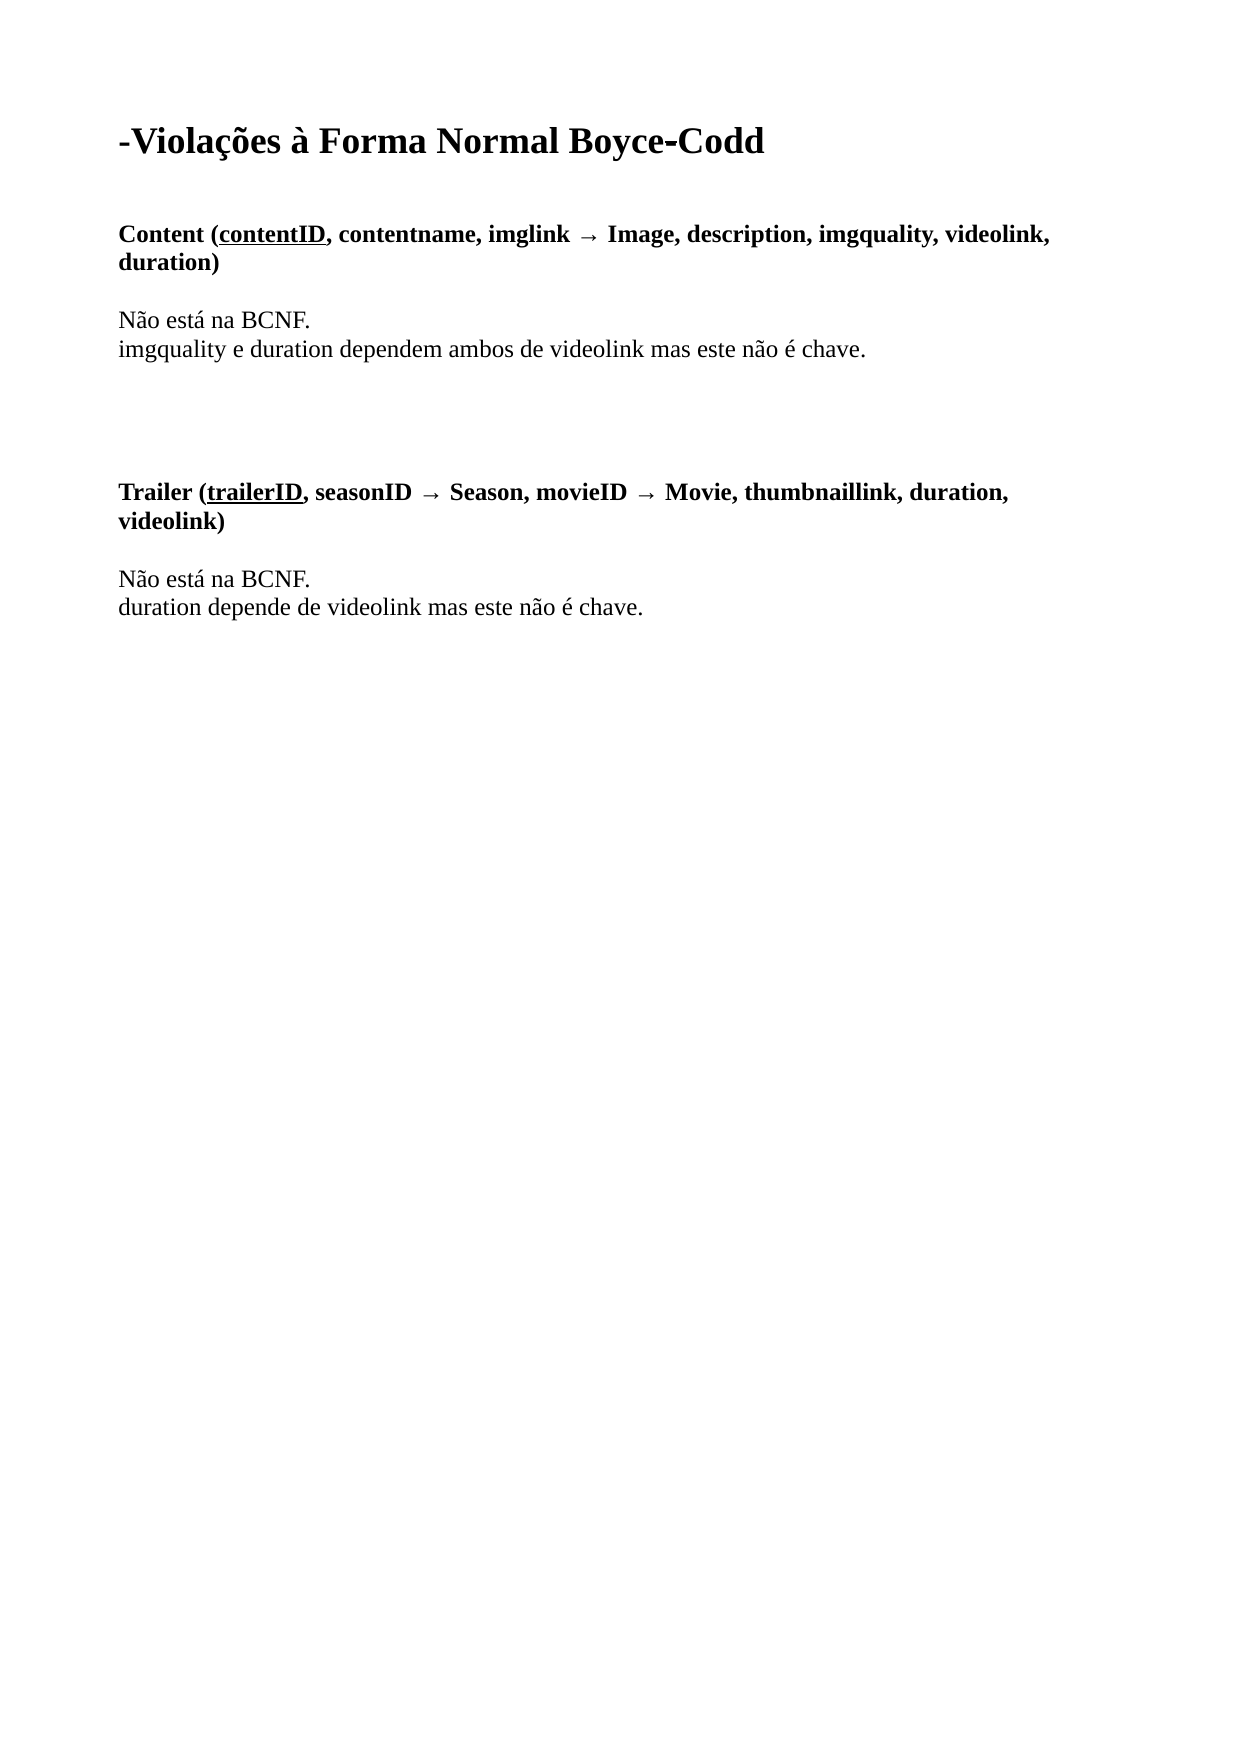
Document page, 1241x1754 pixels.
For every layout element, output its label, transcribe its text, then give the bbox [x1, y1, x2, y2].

text Não está na BCNF. [118, 305, 1122, 334]
text imgquality e duration dependem ambos de videolink mas este não é chave. [118, 334, 1122, 362]
text Content (contentID, contentname, imglink → Image, description, imgquality, videolink, duration) [118, 219, 1122, 276]
text -Violações à Forma Normal Boyce-Codd [118, 118, 1122, 161]
text Não está na BCNF. [118, 564, 1122, 592]
text Trailer (trailerID, seasonID → Season, movieID → Movie, thumbnaillink, duration, videolink) [118, 477, 1122, 535]
text duration depende de videolink mas este não é chave. [118, 592, 1122, 621]
